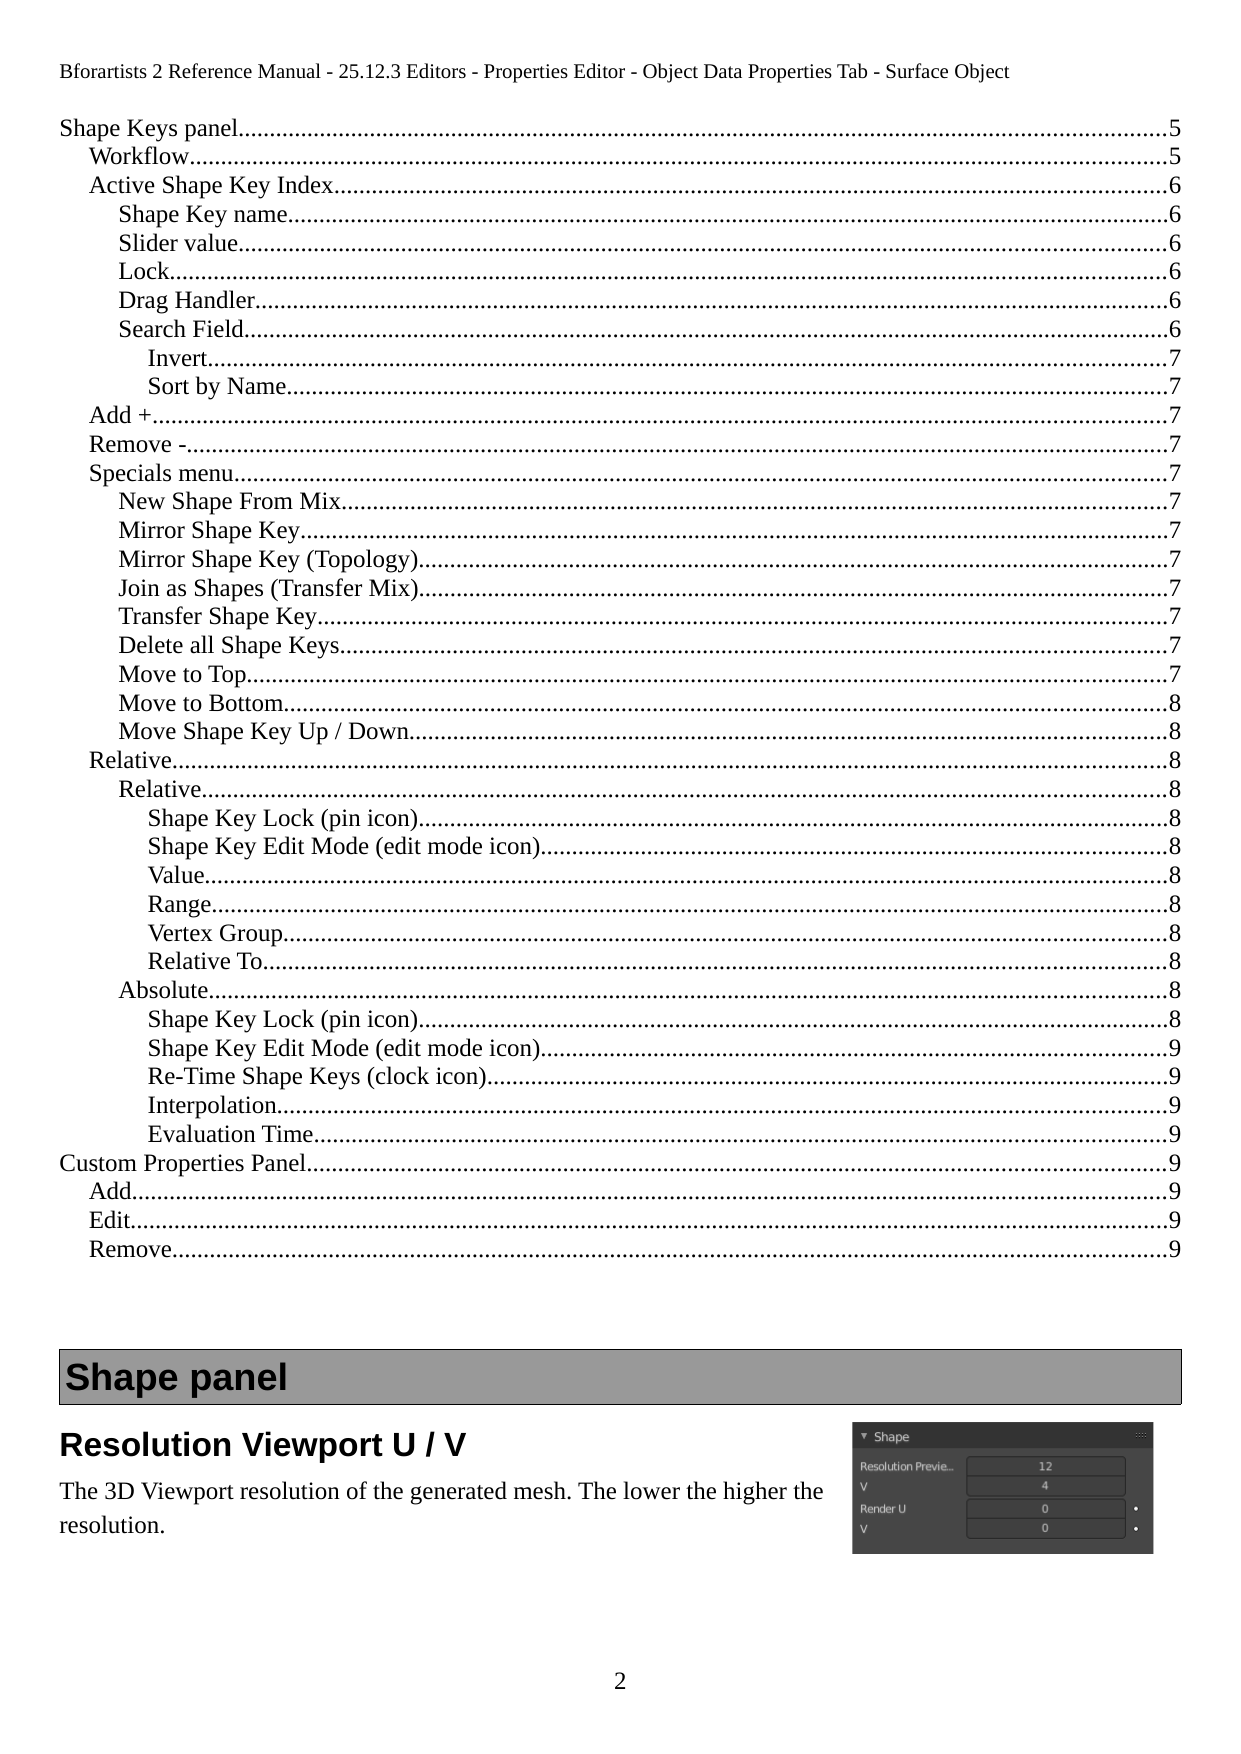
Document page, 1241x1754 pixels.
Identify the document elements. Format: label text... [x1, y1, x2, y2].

text Value 8 [147, 860, 1181, 889]
subtitle Resolution Viewport U / V [59, 1425, 852, 1464]
text Re-Time Shape Keys (clock icon) 9 [147, 1061, 1181, 1090]
text Sort by Name 7 [147, 371, 1181, 400]
text Transfer Shape Key 7 [118, 601, 1181, 630]
text Edit 9 [88, 1205, 1181, 1234]
text Shape Key name 6 [118, 199, 1181, 228]
text Relative 8 [118, 774, 1181, 803]
text Add 9 [88, 1176, 1181, 1205]
text Shape Key Lock (pin icon) 8 [147, 1004, 1181, 1033]
text Evaluation Time 9 [147, 1119, 1181, 1148]
text Move Shape Key Up / Down 8 [118, 716, 1181, 745]
text Move to Top 7 [118, 659, 1181, 688]
text Relative 8 [88, 745, 1181, 774]
text Move to Bottom 8 [118, 688, 1181, 716]
text Drag Handler 6 [118, 285, 1181, 314]
text Shape Key Edit Mode (edit mode icon) 9 [147, 1033, 1181, 1061]
text Mirror Shape Key 7 [118, 515, 1181, 544]
text Search Field 6 [118, 314, 1181, 343]
text Shape Keys panel 5 [59, 113, 1181, 141]
text Invert 7 [147, 343, 1181, 371]
text Mirror Shape Key (Topology) 7 [118, 544, 1181, 573]
text Delete all Shape Keys 7 [118, 630, 1181, 659]
text Absolute 8 [118, 975, 1181, 1004]
text Active Shape Key Index 6 [88, 170, 1181, 199]
text Range 8 [147, 889, 1181, 918]
text New Shape From Mix 7 [118, 486, 1181, 515]
text Specials menu 7 [88, 458, 1181, 486]
text Interpolation 9 [147, 1090, 1181, 1119]
text Lock 6 [118, 256, 1181, 285]
text Workflow 5 [88, 141, 1181, 170]
text Shape Key Lock (pin icon) 8 [147, 803, 1181, 831]
picture [852, 1422, 1154, 1554]
text Remove 9 [88, 1234, 1181, 1263]
text Vertex Group 8 [147, 918, 1181, 946]
text Slider value 6 [118, 228, 1181, 256]
text Join as Shapes (Transfer Mix) 7 [118, 573, 1181, 601]
text Add + 7 [88, 400, 1181, 429]
text Shape Key Edit Mode (edit mode icon) 8 [147, 831, 1181, 860]
subtitle [1154, 1425, 1181, 1464]
text Remove - 7 [88, 429, 1181, 458]
text Relative To 8 [147, 946, 1181, 975]
text The 3D Viewport resolution of the generated mesh. The lower the higher the resolution. [59, 1476, 852, 1539]
table_header Shape panel [60, 1350, 1181, 1404]
text Custom Properties Panel 9 [59, 1148, 1181, 1176]
